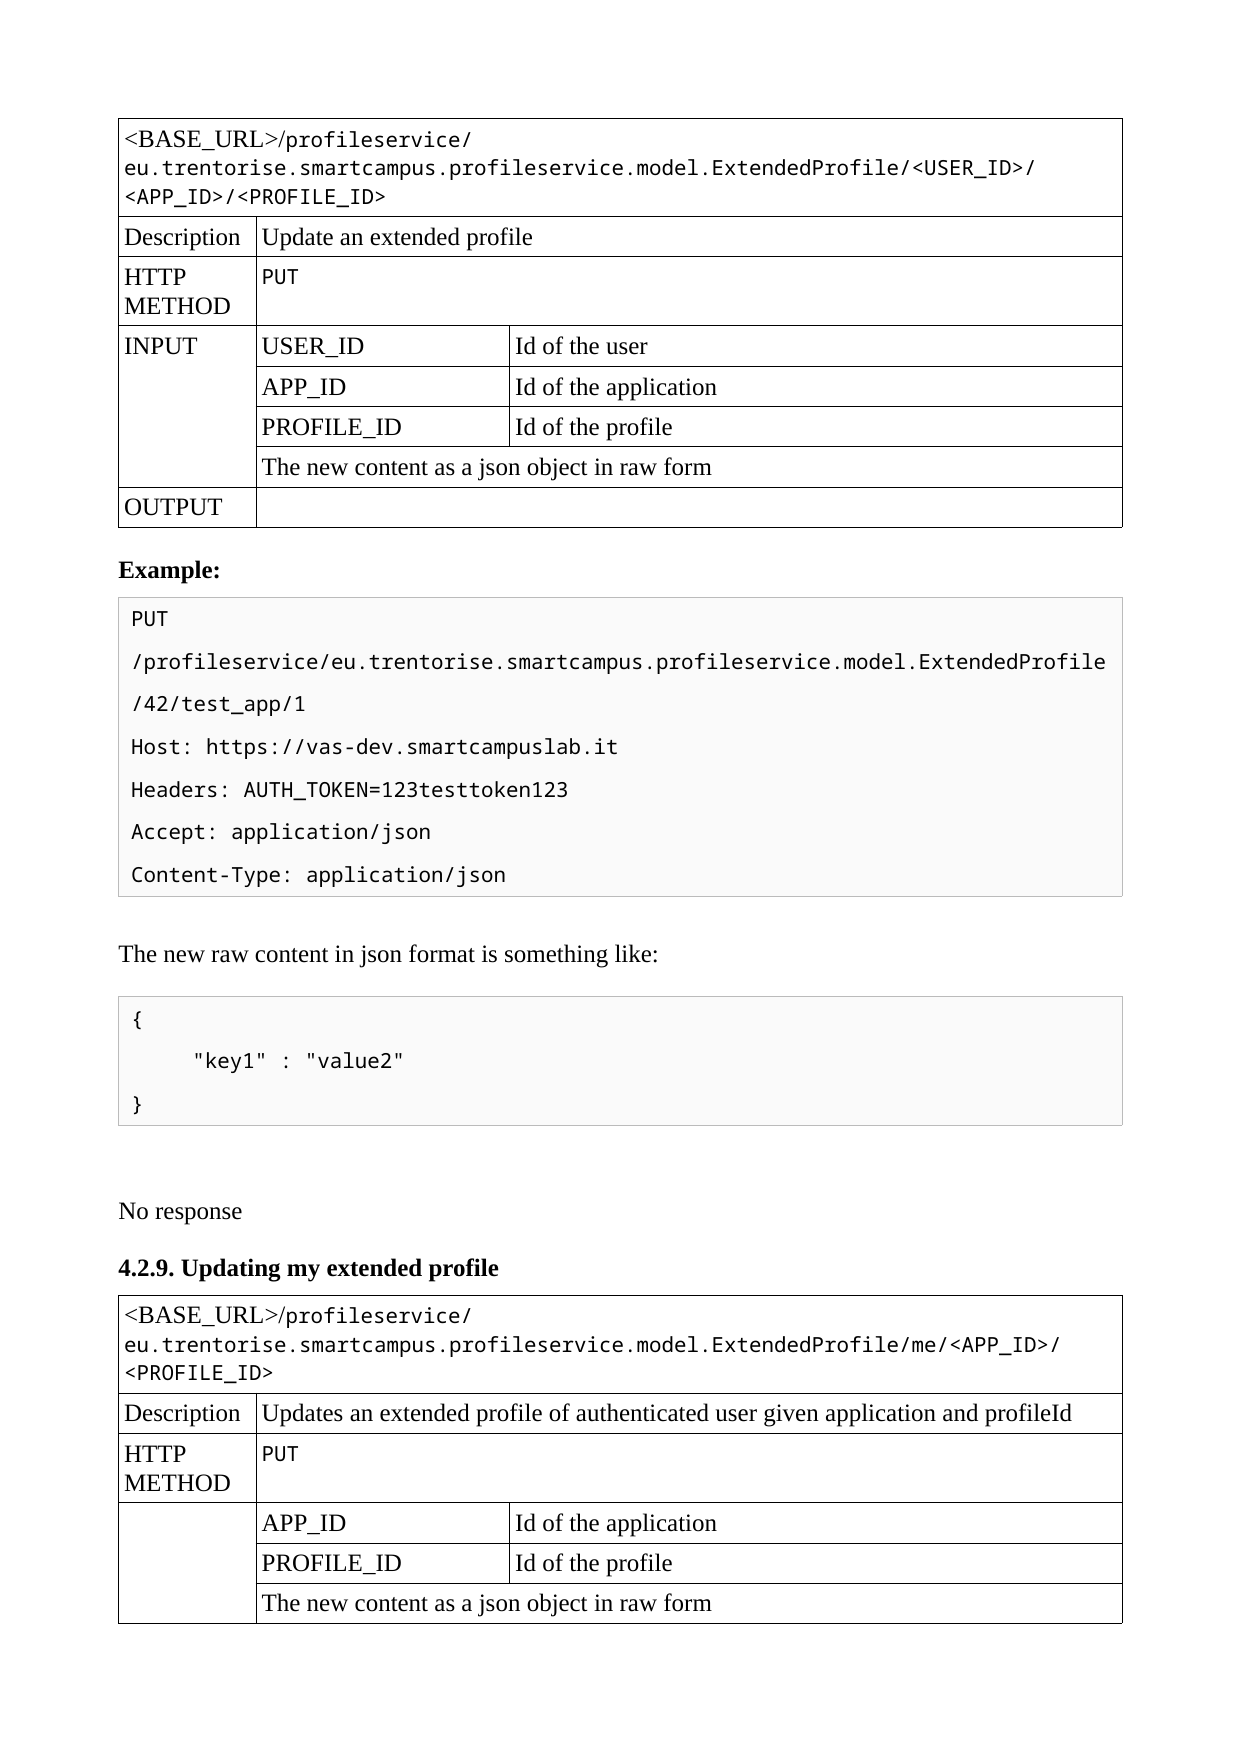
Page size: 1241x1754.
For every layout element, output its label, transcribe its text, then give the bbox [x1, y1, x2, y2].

table_cell [119, 1503, 256, 1623]
table_cell Updates an extended profile of authenticated user given application and profileId [257, 1394, 1122, 1433]
table_cell Description [119, 1394, 256, 1433]
table_cell OUTPUT [119, 488, 256, 527]
text PUT /profileservice/eu.trentorise.smartcampus.profileservice.model.ExtendedProfile/42/test_app/1 [119, 598, 1122, 718]
text Content-Type: application/json [119, 852, 1122, 896]
table_cell HTTP METHOD [119, 257, 256, 325]
table_cell APP_ID [257, 1503, 509, 1542]
text 4.2.9. Updating my extended profile [118, 1253, 1122, 1282]
table_cell Id of the user [510, 326, 1122, 366]
table_cell Id of the application [510, 367, 1122, 406]
text Host: https://vas-dev.smartcampuslab.it [119, 724, 1122, 761]
text Headers: AUTH_TOKEN=123testtoken123 [119, 767, 1122, 803]
text Example: [118, 556, 1122, 584]
text "key1" : "value2" [119, 1039, 1122, 1075]
text No response [118, 1196, 1122, 1225]
table_cell The new content as a json object in raw form [257, 1584, 1122, 1623]
table_cell Id of the profile [510, 1544, 1122, 1583]
table_cell PROFILE_ID [257, 407, 509, 446]
table_header <BASE_URL>/profileservice/eu.trentorise.smartcampus.profileservice.model.ExtendedProfile/<USER_ID>/<APP_ID>/<PROFILE_ID> [119, 119, 1122, 216]
table_cell Description [119, 217, 256, 256]
table_cell The new content as a json object in raw form [257, 447, 1122, 487]
text The new raw content in json format is something like: [118, 939, 1122, 967]
table_cell PUT [257, 1434, 1122, 1502]
table_cell Id of the profile [510, 407, 1122, 446]
text Accept: application/json [119, 810, 1122, 846]
table_cell Id of the application [510, 1503, 1122, 1542]
table_cell PUT [257, 257, 1122, 325]
table_cell [257, 488, 1122, 527]
table_cell HTTP METHOD [119, 1434, 256, 1502]
table_cell Update an extended profile [257, 217, 1122, 256]
text } [119, 1081, 1122, 1125]
table_header <BASE_URL>/profileservice/eu.trentorise.smartcampus.profileservice.model.ExtendedProfile/me/<APP_ID>/<PROFILE_ID> [119, 1296, 1122, 1393]
table_cell USER_ID [257, 326, 509, 366]
text { [119, 997, 1122, 1032]
table_cell PROFILE_ID [257, 1544, 509, 1583]
table_cell APP_ID [257, 367, 509, 406]
table_cell INPUT [119, 326, 256, 487]
